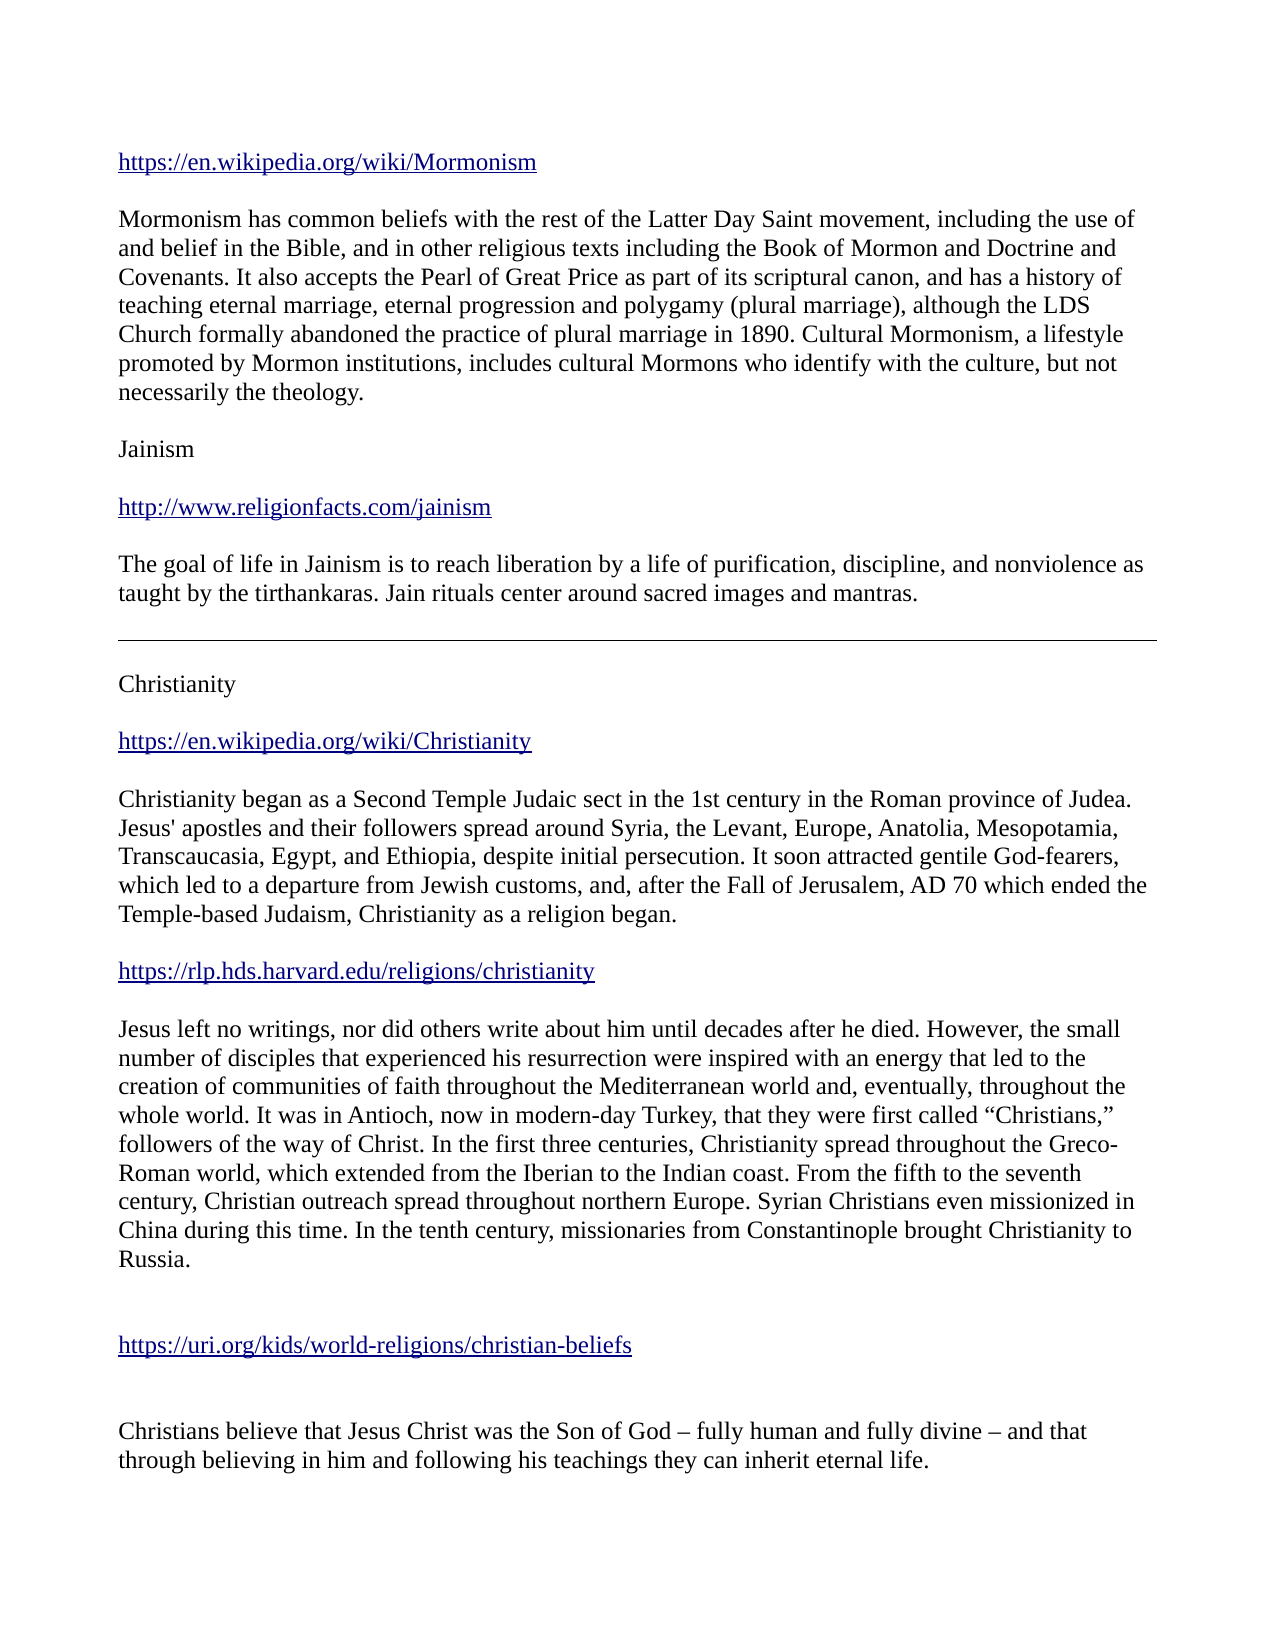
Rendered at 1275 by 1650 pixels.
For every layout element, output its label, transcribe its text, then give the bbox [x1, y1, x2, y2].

text Christianity [118, 669, 1157, 698]
text https://uri.org/kids/world-religions/christian-beliefs [118, 1330, 1157, 1359]
text Jainism [118, 434, 1157, 463]
text http://www.religionfacts.com/jainism [118, 492, 1157, 521]
text https://en.wikipedia.org/wiki/Christianity [118, 726, 1157, 755]
text The goal of life in Jainism is to reach liberation by a life of purification, discipline, and nonviolence as taught by the tirthankaras. Jain rituals center around sacred images and mantras. [118, 549, 1157, 607]
text Jesus left no writings, nor did others write about him until decades after he died. However, the small number of disciples that experienced his resurrection were inspired with an energy that led to the creation of communities of faith throughout the Mediterranean world and, eventually, throughout the whole world. It was in Antioch, now in modern-day Turkey, that they were first called “Christians,” followers of the way of Christ. In the first three centuries, Christianity spread throughout the Greco-Roman world, which extended from the Iberian to the Indian coast. From the fifth to the seventh century, Christian outreach spread throughout northern Europe. Syrian Christians even missionized in China during this time. In the tenth century, missionaries from Constantinople brought Christianity to Russia. [118, 1014, 1157, 1273]
text https://en.wikipedia.org/wiki/Mormonism [118, 147, 1157, 176]
text Christians believe that Jesus Christ was the Son of God – fully human and fully divine – and that through believing in him and following his teachings they can inherit eternal life. [118, 1416, 1157, 1474]
text Christianity began as a Second Temple Judaic sect in the 1st century in the Roman province of Judea. Jesus' apostles and their followers spread around Syria, the Levant, Europe, Anatolia, Mesopotamia, Transcaucasia, Egypt, and Ethiopia, despite initial persecution. It soon attracted gentile God-fearers, which led to a departure from Jewish customs, and, after the Fall of Jerusalem, AD 70 which ended the Temple-based Judaism, Christianity as a religion began. [118, 784, 1157, 928]
text Mormonism has common beliefs with the rest of the Latter Day Saint movement, including the use of and belief in the Bible, and in other religious texts including the Book of Mormon and Doctrine and Covenants. It also accepts the Pearl of Great Price as part of its scriptural canon, and has a history of teaching eternal marriage, eternal progression and polygamy (plural marriage), although the LDS Church formally abandoned the practice of plural marriage in 1890. Cultural Mormonism, a lifestyle promoted by Mormon institutions, includes cultural Mormons who identify with the culture, but not necessarily the theology. [118, 204, 1157, 406]
text https://rlp.hds.harvard.edu/religions/christianity [118, 956, 1157, 985]
